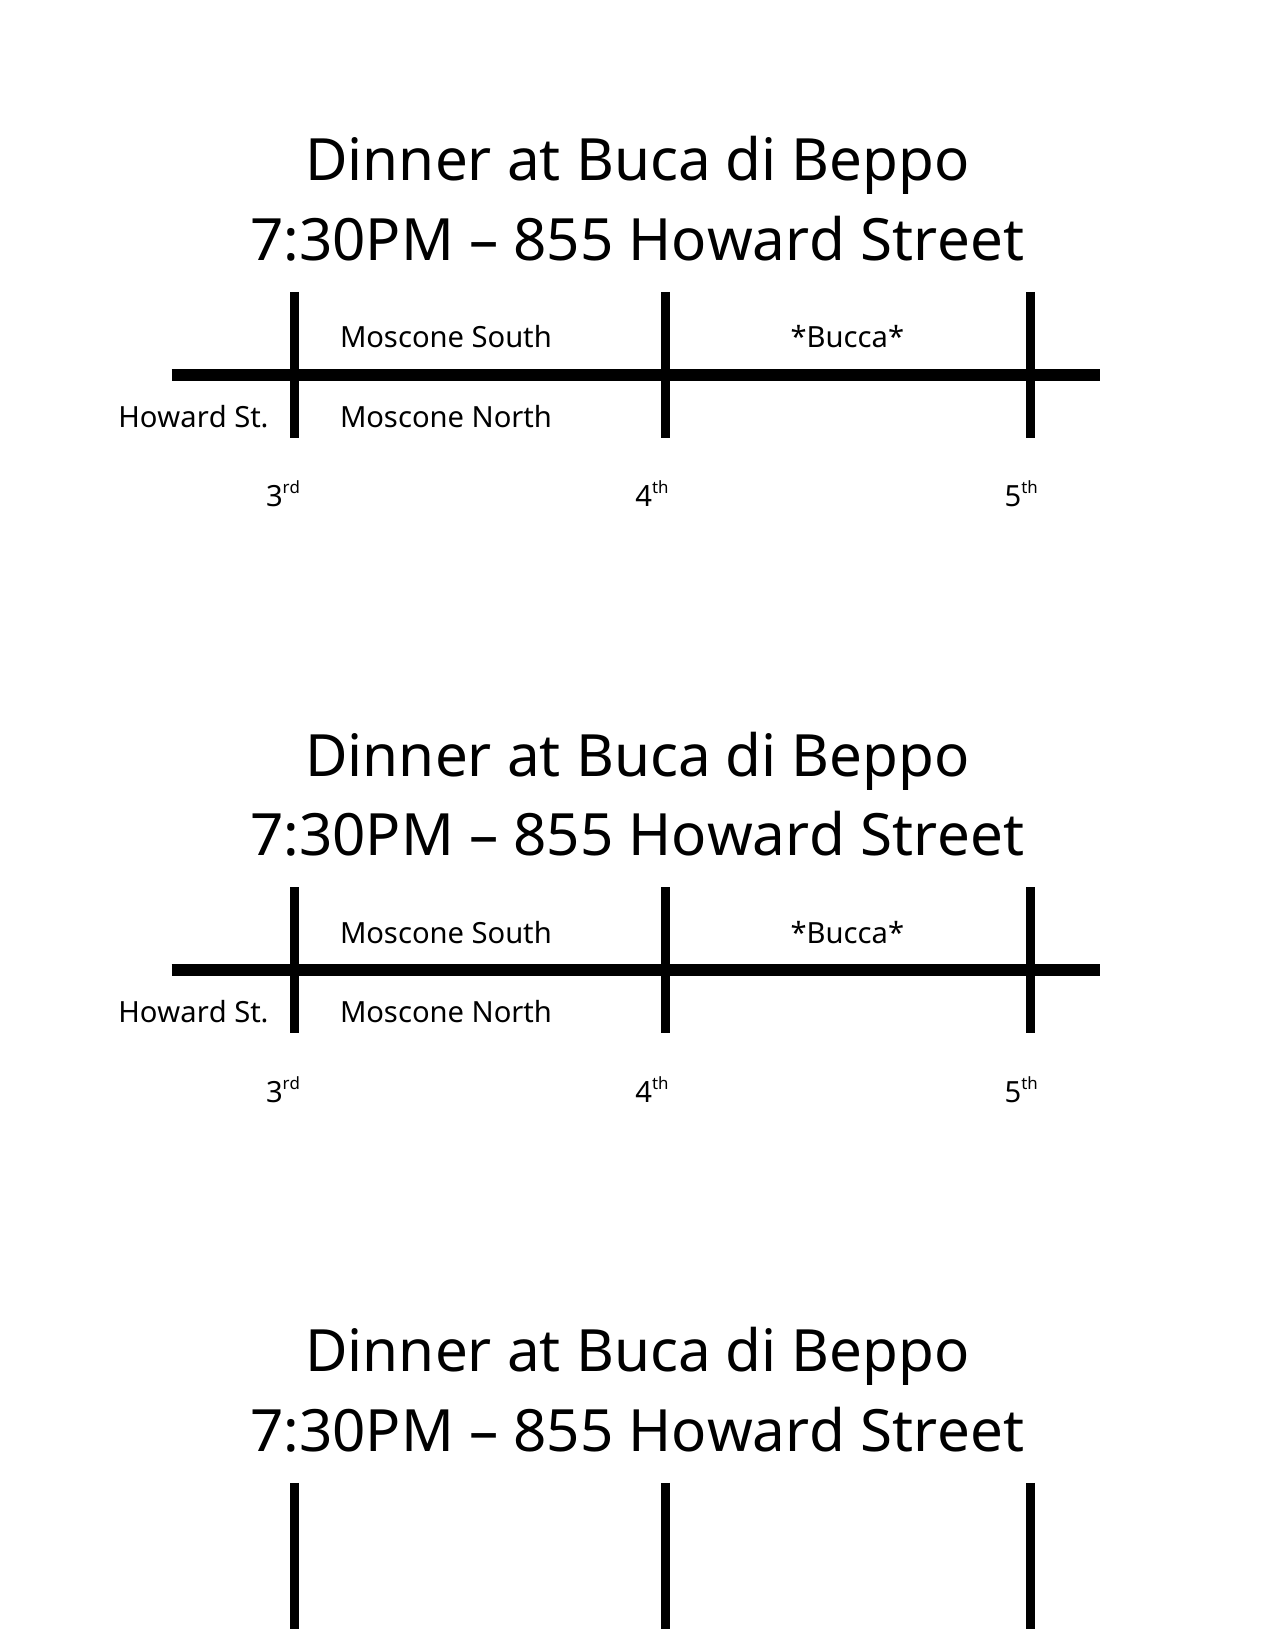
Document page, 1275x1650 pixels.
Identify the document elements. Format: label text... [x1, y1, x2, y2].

text Dinner at Buca di Beppo [118, 1309, 1157, 1389]
text Howard St. [118, 396, 290, 436]
text 7:30PM – 855 Howard Street [118, 1389, 1157, 1468]
text 7:30PM – 855 Howard Street [118, 793, 1157, 873]
text [1035, 317, 1157, 356]
text [118, 912, 290, 952]
text Moscone South [299, 912, 661, 952]
text [1035, 912, 1157, 952]
text Moscone South [299, 317, 661, 356]
text *Bucca* [670, 912, 1026, 952]
text *Bucca* [670, 317, 1026, 356]
text 7:30PM – 855 Howard Street [118, 198, 1157, 277]
text [118, 317, 290, 356]
text [1035, 396, 1157, 436]
text 3rd 4th 5th [118, 1071, 1157, 1111]
text Dinner at Buca di Beppo [118, 118, 1157, 198]
text Moscone North [299, 992, 661, 1031]
text Howard St. [118, 992, 290, 1031]
text 3rd 4th 5th [118, 476, 1157, 515]
text Dinner at Buca di Beppo [118, 714, 1157, 793]
text [670, 992, 1026, 1031]
text [670, 396, 1026, 436]
text [1035, 992, 1157, 1031]
text Moscone North [299, 396, 661, 436]
